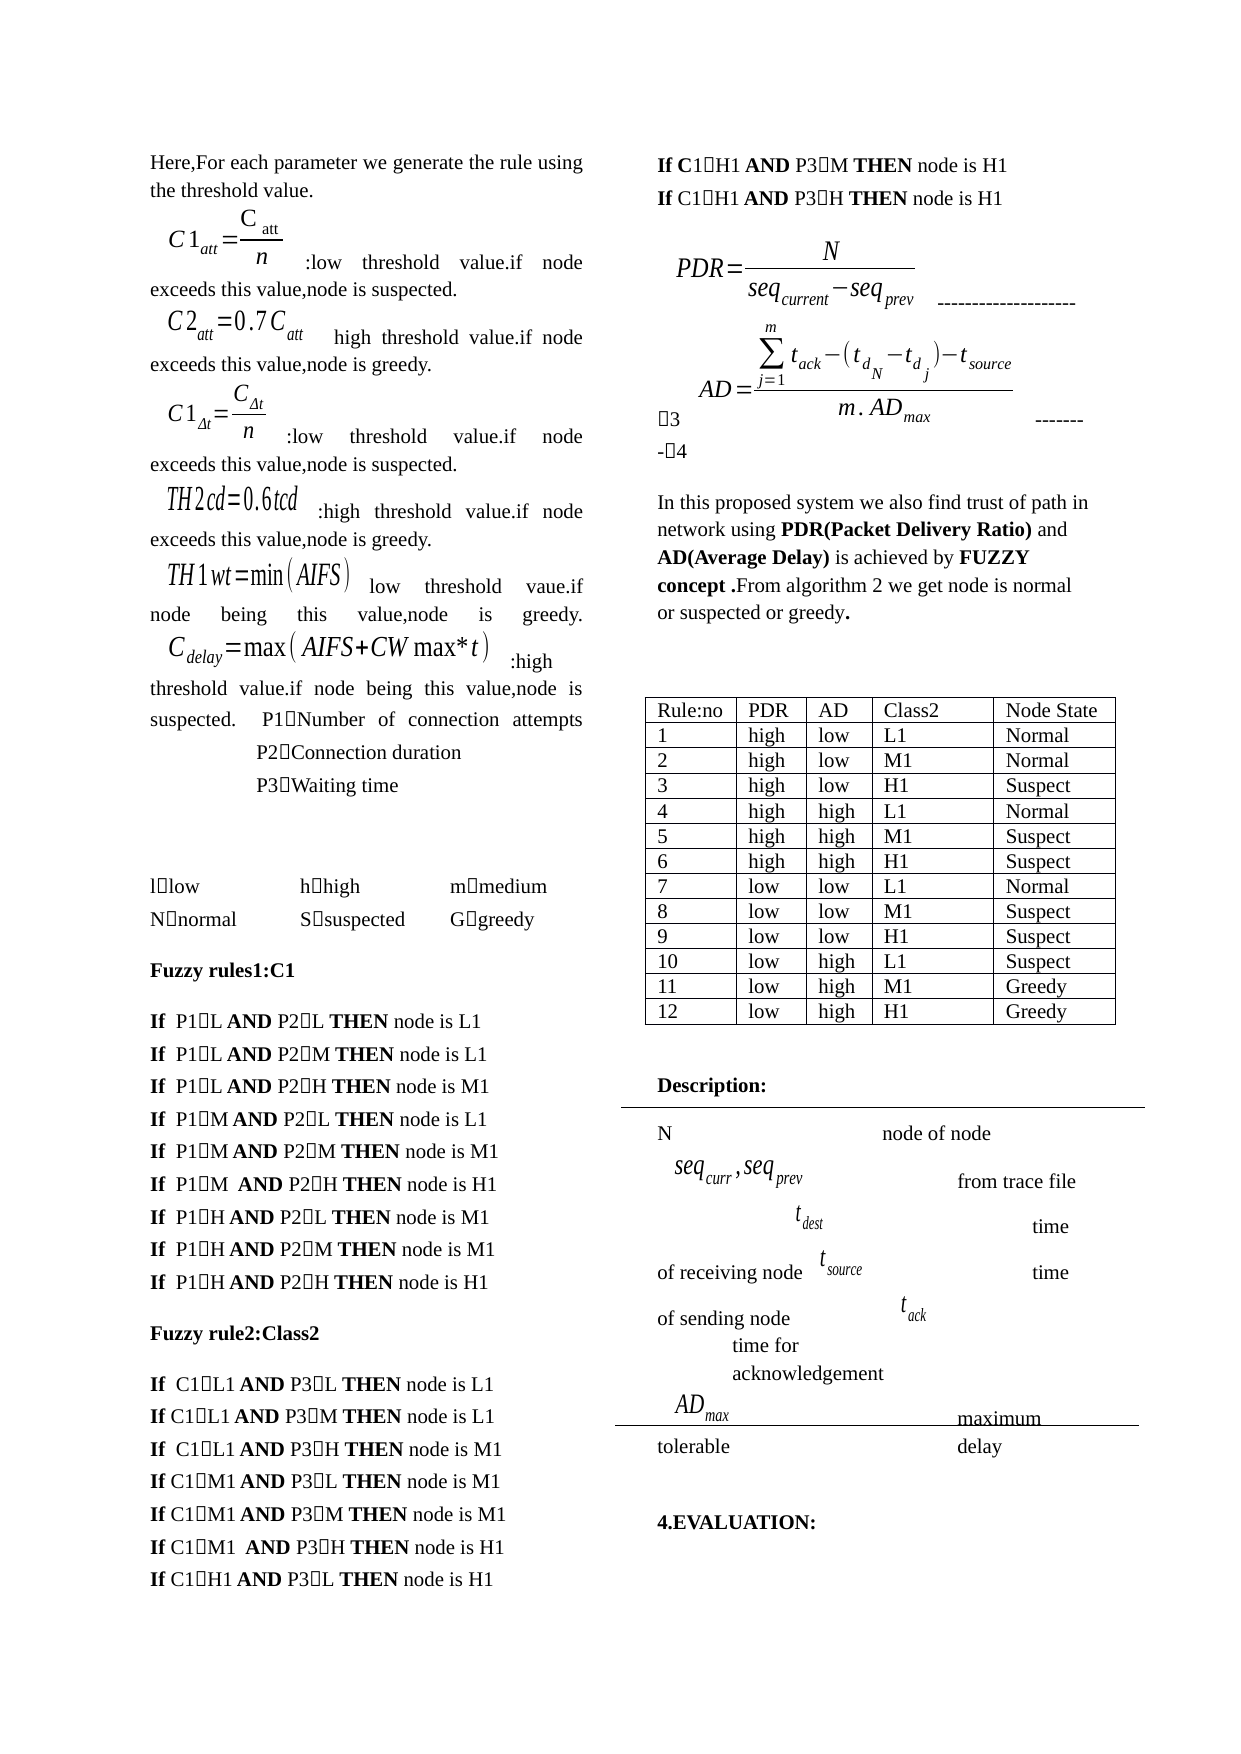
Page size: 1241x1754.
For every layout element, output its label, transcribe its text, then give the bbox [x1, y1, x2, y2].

table_cell Greedy [994, 974, 1115, 998]
table_cell Suspect [994, 949, 1115, 973]
text llow hhigh mmedium Nnormal Ssuspected Ggreedy [150, 872, 583, 933]
text If P1L AND P2L THEN node is L1 If P1L AND P2M THEN node is L1 If P1L AND P2H THEN node is M1 If P1M AND P2L THEN node is L1 If P1M AND P2M THEN node is M1 If P1M AND P2H THEN node is H1 If P1H AND P2L THEN node is M1 If P1H AND P2M THEN node is M1 If P1H AND P2H THEN node is H1 [150, 1006, 583, 1295]
text Description: [657, 1073, 1090, 1097]
table_cell low [807, 748, 872, 772]
table_cell H1 [873, 849, 993, 873]
table_cell high [737, 849, 806, 873]
table_cell high [807, 949, 872, 973]
text In this proposed system we also find trust of path in network using PDR(Packet Delivery Ratio) and AD(Average Delay) is achieved by FUZZY concept .From algorithm 2 we get node is normal or suspected or greedy. [657, 490, 1090, 624]
table_cell 6 [646, 849, 736, 873]
table_cell 7 [646, 874, 736, 898]
table_cell L1 [873, 723, 993, 747]
table_cell 8 [646, 899, 736, 923]
text Fuzzy rules1:C1 [150, 958, 583, 982]
table_cell high [807, 999, 872, 1023]
table_cell low [737, 874, 806, 898]
table_cell high [807, 849, 872, 873]
table_cell M1 [873, 899, 993, 923]
table_cell Normal [994, 874, 1115, 898]
table_cell high [737, 824, 806, 848]
table_cell low [807, 924, 872, 948]
table_cell Normal [994, 723, 1115, 747]
table_cell high [737, 774, 806, 797]
table_cell 2 [646, 748, 736, 772]
table_header Class2 [873, 698, 993, 722]
table_cell L1 [873, 949, 993, 973]
table_cell H1 [873, 924, 993, 948]
table_cell high [737, 799, 806, 823]
table_cell M1 [873, 974, 993, 998]
table_cell low [807, 774, 872, 797]
table_cell high [737, 723, 806, 747]
text Here,For each parameter we generate the rule using the threshold value. :low threshold value.if node exceeds this value,node is suspected. high threshold value.if node exceeds this value,node is greedy. :low threshold value.if node exceeds this value,node is suspected. :high threshold value.if node exceeds this value,node is greedy. low threshold vaue.if node being this value,node is greedy.:high threshold value.if node being this value,node is suspected. P1Number of connection attempts P2Connection duration P3Waiting time [150, 150, 583, 798]
table_cell L1 [873, 799, 993, 823]
table_cell high [807, 824, 872, 848]
table_cell L1 [873, 874, 993, 898]
table_cell 1 [646, 723, 736, 747]
text --------------------3--------4 [657, 236, 1090, 465]
text Fuzzy rule2:Class2 [150, 1320, 583, 1344]
table_cell M1 [873, 824, 993, 848]
table_cell high [807, 974, 872, 998]
text If C1L1 AND P3L THEN node is L1 If C1L1 AND P3M THEN node is L1 If C1L1 AND P3H THEN node is M1 If C1M1 AND P3L THEN node is M1 If C1M1 AND P3M THEN node is M1 If C1M1 AND P3H THEN node is H1 If C1H1 AND P3L THEN node is H1 [150, 1369, 583, 1593]
table_cell H1 [873, 774, 993, 797]
table_cell 3 [646, 774, 736, 797]
table_cell low [737, 899, 806, 923]
table_cell 11 [646, 974, 736, 998]
table_cell Suspect [994, 849, 1115, 873]
table_cell high [737, 748, 806, 772]
text N node of node from trace file time of receiving node time of sending node time for acknowledgement maximum tolerable delay [657, 1121, 1090, 1486]
table_header Rule:no [646, 698, 736, 722]
table_cell H1 [873, 999, 993, 1023]
table_cell low [737, 949, 806, 973]
table_cell Suspect [994, 899, 1115, 923]
table_cell low [807, 899, 872, 923]
table_cell low [807, 874, 872, 898]
table_cell Normal [994, 748, 1115, 772]
table_cell Suspect [994, 924, 1115, 948]
table_cell low [737, 999, 806, 1023]
text If C1H1 AND P3M THEN node is H1 If C1H1 AND P3H THEN node is H1 [657, 150, 1090, 211]
table_cell Normal [994, 799, 1115, 823]
table_cell Greedy [994, 999, 1115, 1023]
table_cell M1 [873, 748, 993, 772]
table_cell 12 [646, 999, 736, 1023]
table_cell Suspect [994, 774, 1115, 797]
table_cell Suspect [994, 824, 1115, 848]
table_header Node State [994, 698, 1115, 722]
table_cell low [737, 924, 806, 948]
text 4.EVALUATION: [657, 1510, 1090, 1534]
table_cell 5 [646, 824, 736, 848]
table_cell 4 [646, 799, 736, 823]
table_header AD [807, 698, 872, 722]
table_cell high [807, 799, 872, 823]
table_cell 9 [646, 924, 736, 948]
table_header PDR [737, 698, 806, 722]
table_cell low [737, 974, 806, 998]
table_cell 10 [646, 949, 736, 973]
table_cell low [807, 723, 872, 747]
